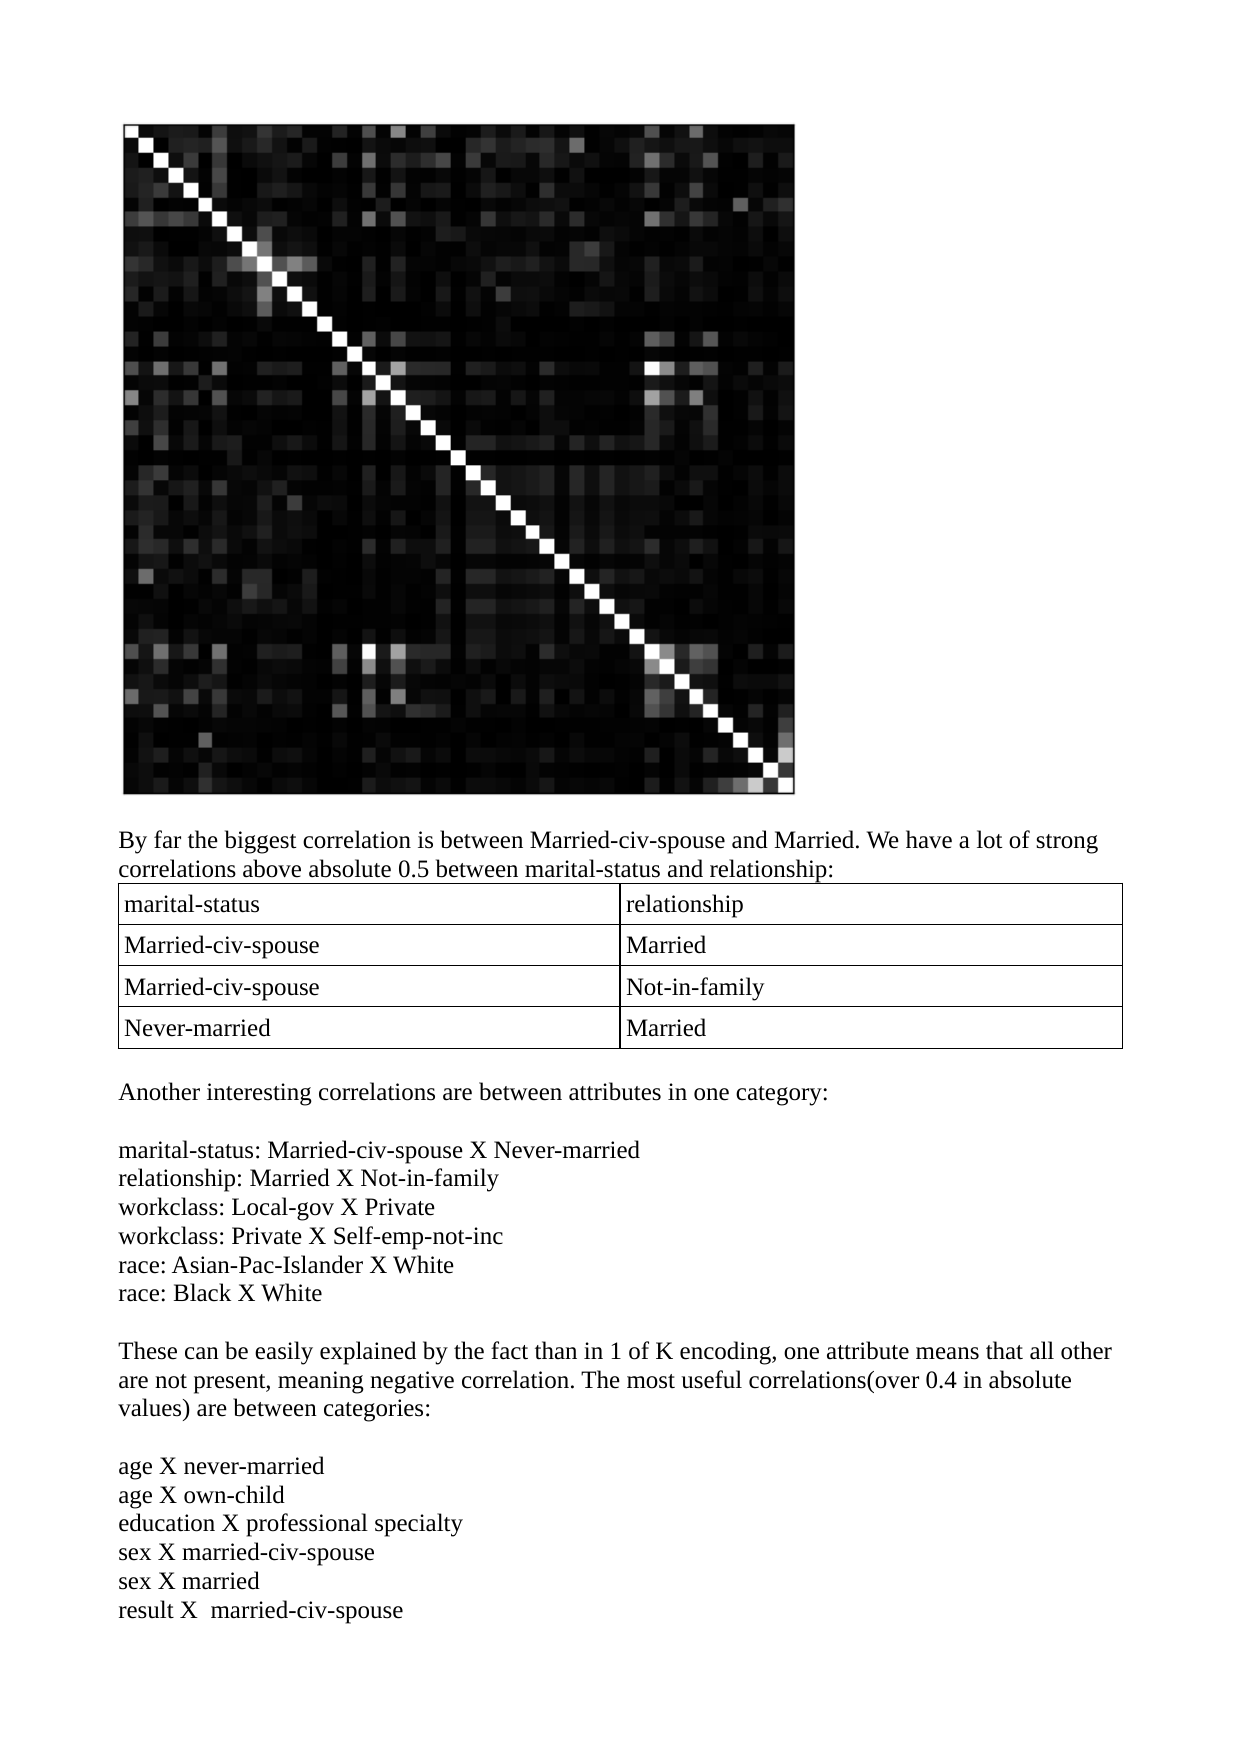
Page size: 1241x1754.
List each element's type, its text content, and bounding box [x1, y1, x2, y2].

text race: Asian-Pac-Islander X White [118, 1250, 1122, 1278]
table_header marital-status [119, 884, 619, 924]
text age X never-married [118, 1451, 1122, 1480]
text By far the biggest correlation is between Married-civ-spouse and Married. We have a lot of strong correlations above absolute 0.5 between marital-status and relationship: [118, 825, 1122, 882]
table_cell Not-in-family [621, 966, 1122, 1006]
table_cell Never-married [119, 1007, 619, 1047]
table_cell Married [621, 1007, 1122, 1047]
text marital-status: Married-civ-spouse X Never-married [118, 1135, 1122, 1163]
text sex X married [118, 1566, 1122, 1595]
table_cell Married-civ-spouse [119, 925, 619, 965]
text education X professional specialty [118, 1508, 1122, 1537]
table_cell Married [621, 925, 1122, 965]
picture [118, 118, 797, 797]
text These can be easily explained by the fact than in 1 of K encoding, one attribute means that all other are not present, meaning negative correlation. The most useful correlations(over 0.4 in absolute values) are between categories: [118, 1336, 1122, 1422]
text sex X married-civ-spouse [118, 1537, 1122, 1566]
table_header relationship [621, 884, 1122, 924]
text age X own-child [118, 1480, 1122, 1508]
text workclass: Private X Self-emp-not-inc [118, 1221, 1122, 1250]
text result X married-civ-spouse [118, 1595, 1122, 1623]
text workclass: Local-gov X Private [118, 1192, 1122, 1221]
text race: Black X White [118, 1278, 1122, 1307]
table_cell Married-civ-spouse [119, 966, 619, 1006]
text Another interesting correlations are between attributes in one category: [118, 1077, 1122, 1106]
text relationship: Married X Not-in-family [118, 1163, 1122, 1192]
